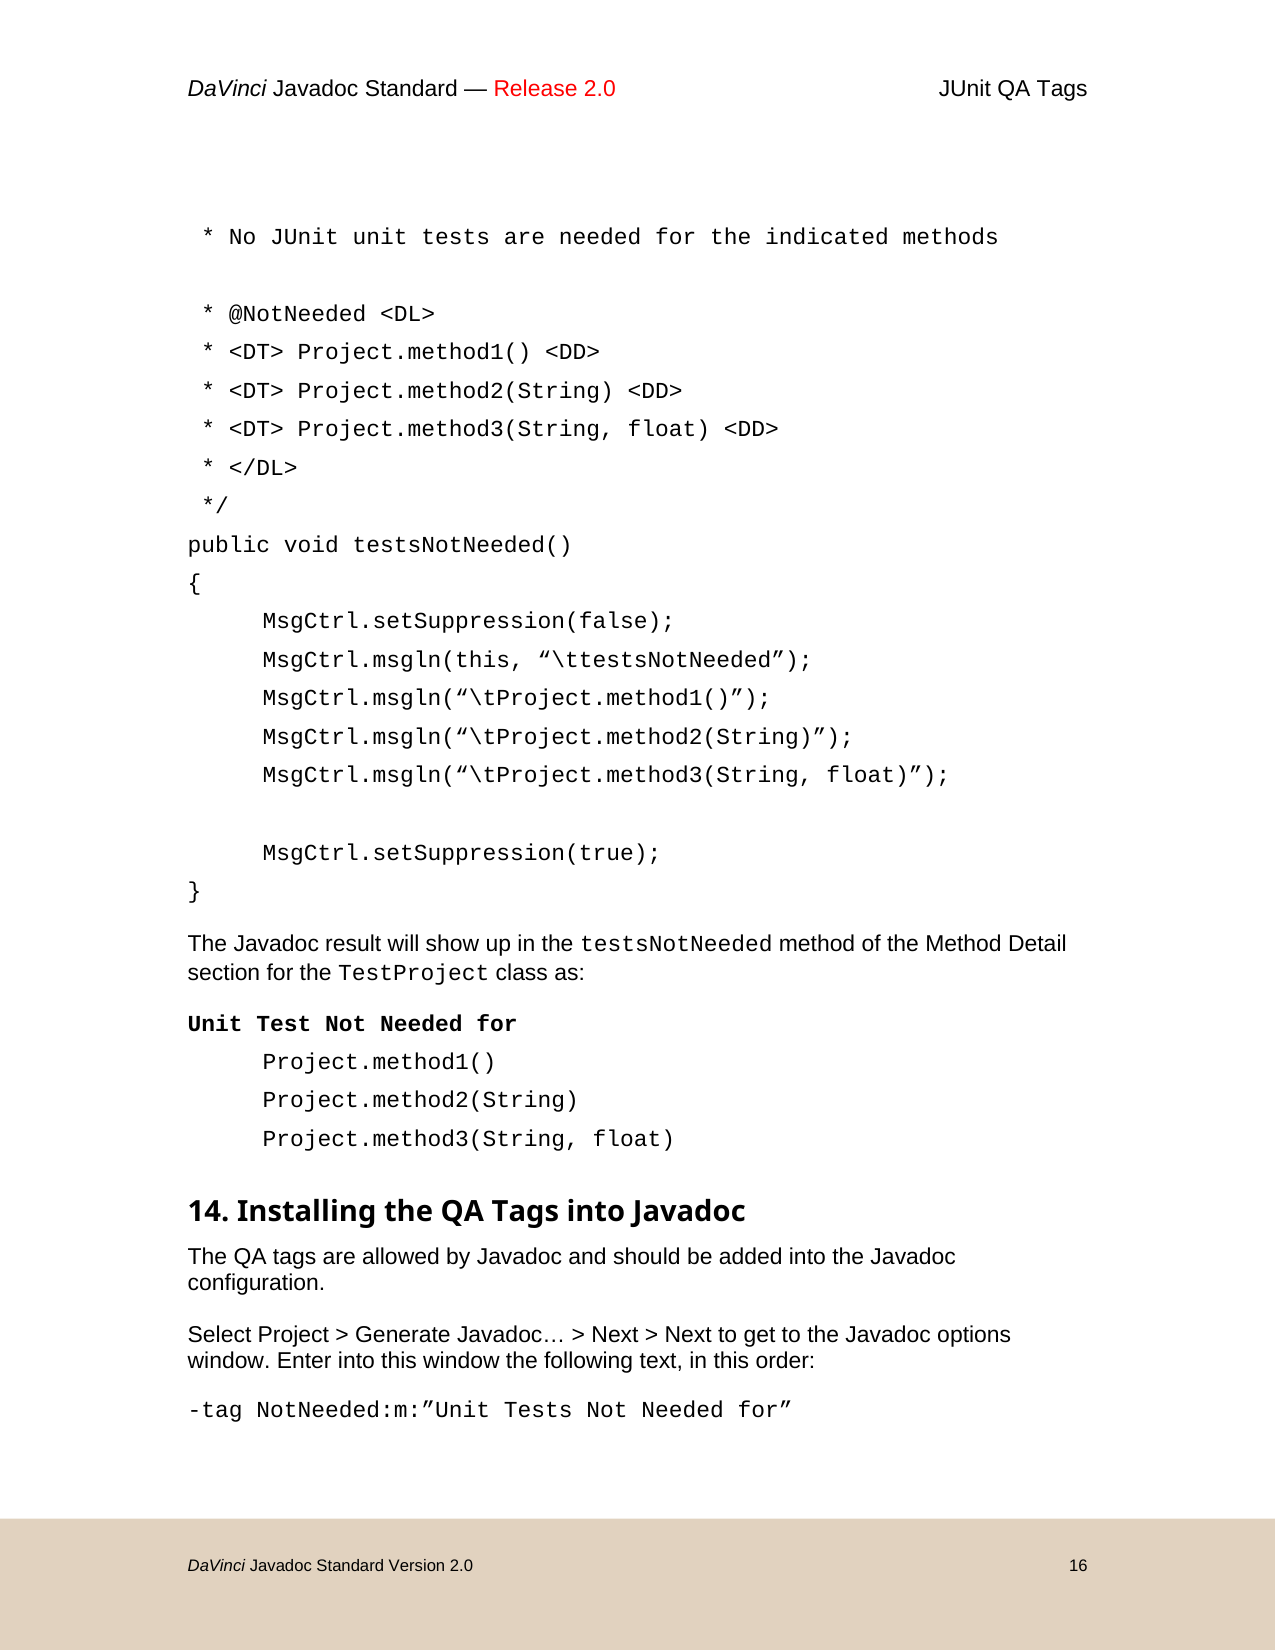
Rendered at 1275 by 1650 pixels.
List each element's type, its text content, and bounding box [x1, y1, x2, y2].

text * <DT> Project.method1() <DD> [187, 341, 1087, 367]
text * </DL> [187, 456, 1087, 482]
text Project.method3(String, float) [187, 1127, 1087, 1153]
text The QA tags are allowed by Javadoc and should be added into the Javadoc configuration. [187, 1243, 1087, 1296]
text MsgCtrl.msgln(“\tProject.method1()”); [187, 687, 1087, 713]
text * <DT> Project.method3(String, float) <DD> [187, 418, 1087, 443]
text } [187, 879, 1087, 905]
text */ [187, 494, 1087, 520]
text Unit Test Not Needed for [187, 1012, 1087, 1038]
text * <DT> Project.method2(String) <DD> [187, 379, 1087, 405]
text The Javadoc result will show up in the testsNotNeeded method of the Method Detail section for the TestProject class as: [187, 930, 1087, 987]
text { [187, 571, 1087, 597]
text MsgCtrl.setSuppression(false); [187, 610, 1087, 636]
text public void testsNotNeeded() [187, 533, 1087, 559]
text MsgCtrl.msgln(this, “\ttestsNotNeeded”); [187, 648, 1087, 674]
subtitle Installing the QA Tags into Javadoc [187, 1191, 1087, 1230]
text * No JUnit unit tests are needed for the indicated methods [187, 225, 1087, 251]
text Project.method1() [187, 1050, 1087, 1076]
text MsgCtrl.msgln(“\tProject.method3(String, float)”); [187, 763, 1087, 789]
text Project.method2(String) [187, 1089, 1087, 1115]
text Select Project > Generate Javadoc… > Next > Next to get to the Javadoc options window. Enter into this window the following text, in this order: [187, 1321, 1087, 1373]
text * @NotNeeded <DL> [187, 302, 1087, 328]
text -tag NotNeeded:m:”Unit Tests Not Needed for” [187, 1398, 1087, 1424]
text MsgCtrl.msgln(“\tProject.method2(String)”); [187, 725, 1087, 751]
text MsgCtrl.setSuppression(true); [187, 841, 1087, 867]
